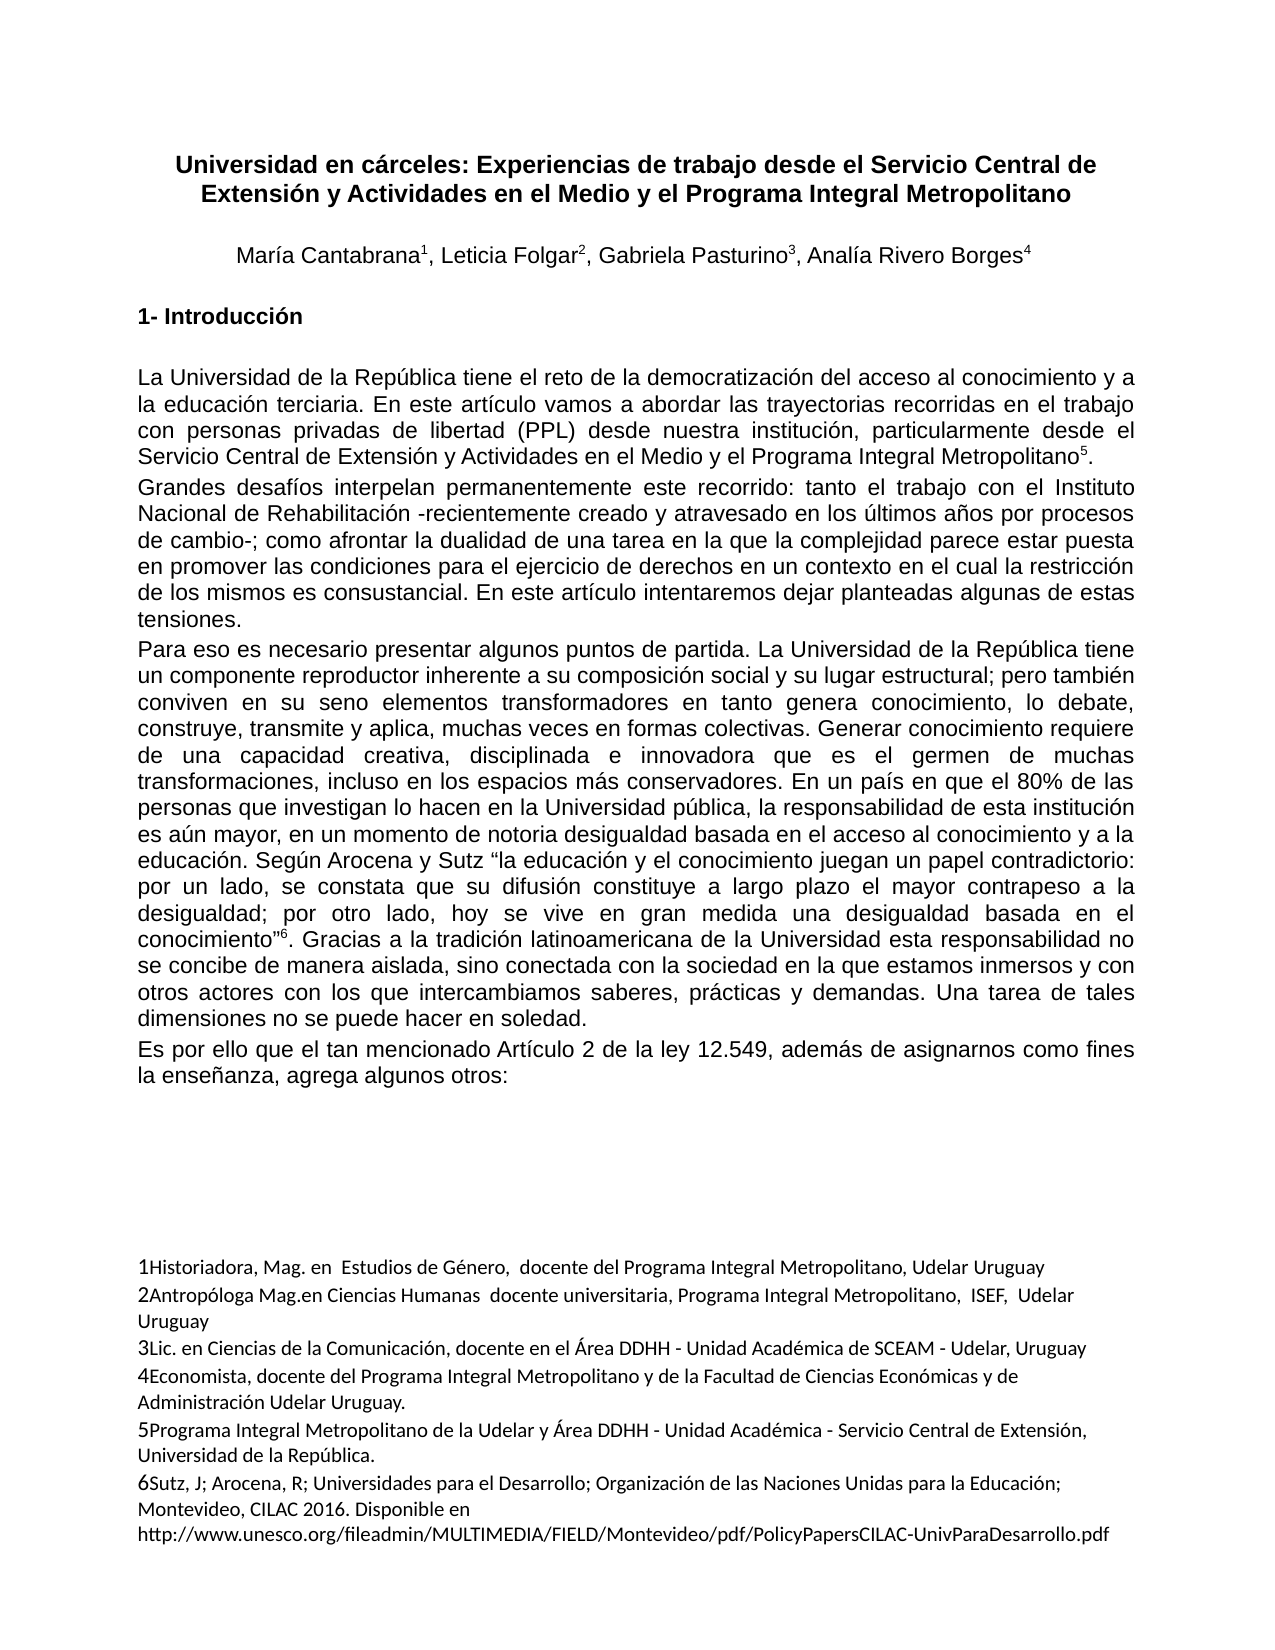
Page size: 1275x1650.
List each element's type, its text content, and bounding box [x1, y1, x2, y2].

text Es por ello que el tan mencionado Artículo 2 de la ley 12.549, además de asignarnos como fines la enseñanza, agrega algunos otros: [137, 1036, 1135, 1088]
text Economista, docente del Programa Integral Metropolitano y de la Facultad de Ciencias Económicas y de Administración Udelar Uruguay. [137, 1361, 1135, 1415]
text Historiadora, Mag. en Estudios de Género, docente del Programa Integral Metropolitano, Udelar Uruguay [137, 1252, 1135, 1280]
text Para eso es necesario presentar algunos puntos de partida. La Universidad de la República tiene un componente reproductor inherente a su composición social y su lugar estructural; pero también conviven en su seno elementos transformadores en tanto genera conocimiento, lo debate, construye, transmite y aplica, muchas veces en formas colectivas. Generar conocimiento requiere de una capacidad creativa, disciplinada e innovadora que es el germen de muchas transformaciones, incluso en los espacios más conservadores. En un país en que el 80% de las personas que investigan lo hacen en la Universidad pública, la responsabilidad de esta institución es aún mayor, en un momento de notoria desigualdad basada en el acceso al conocimiento y a la educación. Según Arocena y Sutz “la educación y el conocimiento juegan un papel contradictorio: por un lado, se constata que su difusión constituye a largo plazo el mayor contrapeso a la desigualdad; por otro lado, hoy se vive en gran medida una desigualdad basada en el conocimiento”. Gracias a la tradición latinoamericana de la Universidad esta responsabilidad no se concibe de manera aislada, sino conectada con la sociedad en la que estamos inmersos y con otros actores con los que intercambiamos saberes, prácticas y demandas. Una tarea de tales dimensiones no se puede hacer en soledad. [137, 636, 1135, 1031]
text La Universidad de la República tiene el reto de la democratización del acceso al conocimiento y a la educación terciaria. En este artículo vamos a abordar las trayectorias recorridas en el trabajo con personas privadas de libertad (PPL) desde nuestra institución, particularmente desde el Servicio Central de Extensión y Actividades en el Medio y el Programa Integral Metropolitano. [137, 364, 1135, 470]
text 1- Introducción [137, 303, 1135, 329]
text Sutz, J; Arocena, R; Universidades para el Desarrollo; Organización de las Naciones Unidas para la Educación; Montevideo, CILAC 2016. Disponible en http://www.unesco.org/fileadmin/MULTIMEDIA/FIELD/Montevideo/pdf/PolicyPapersCILAC-UnivParaDesarrollo.pdf [137, 1468, 1135, 1547]
text Lic. en Ciencias de la Comunicación, docente en el Área DDHH - Unidad Académica de SCEAM - Udelar, Uruguay [137, 1333, 1135, 1361]
text Programa Integral Metropolitano de la Udelar y Área DDHH - Unidad Académica - Servicio Central de Extensión, Universidad de la República. [137, 1415, 1135, 1468]
text María Cantabrana, Leticia Folgar, Gabriela Pasturino, Analía Rivero Borges [137, 242, 1135, 268]
text Universidad en cárceles: Experiencias de trabajo desde el Servicio Central de Extensión y Actividades en el Medio y el Programa Integral Metropolitano [137, 150, 1135, 207]
text Grandes desafíos interpelan permanentemente este recorrido: tanto el trabajo con el Instituto Nacional de Rehabilitación -recientemente creado y atravesado en los últimos años por procesos de cambio-; como afrontar la dualidad de una tarea en la que la complejidad parece estar puesta en promover las condiciones para el ejercicio de derechos en un contexto en el cual la restricción de los mismos es consustancial. En este artículo intentaremos dejar planteadas algunas de estas tensiones. [137, 474, 1135, 632]
text Antropóloga Mag.en Ciencias Humanas docente universitaria, Programa Integral Metropolitano, ISEF, Udelar Uruguay [137, 1280, 1135, 1333]
